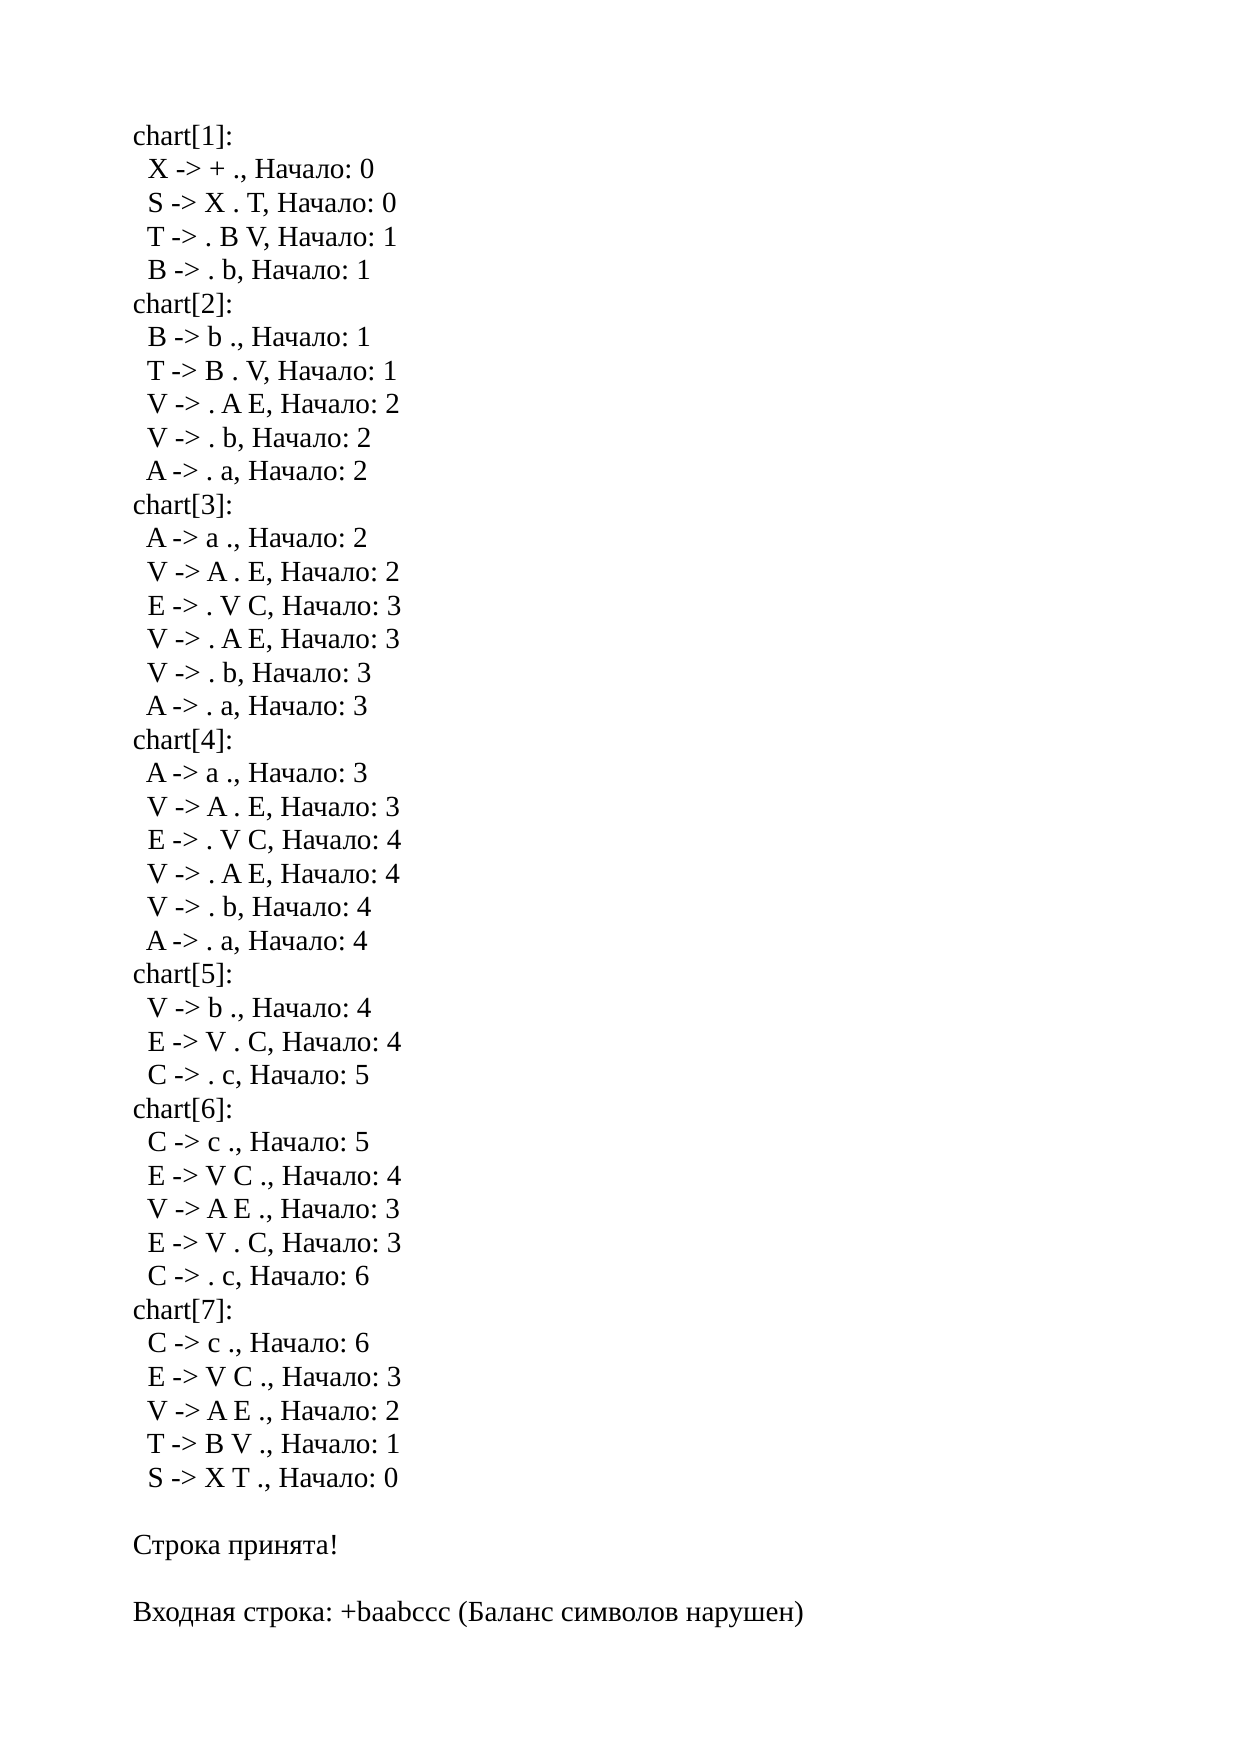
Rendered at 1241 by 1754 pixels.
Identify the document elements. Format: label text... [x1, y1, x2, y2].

text V -> A E ., Начало: 3 [118, 1191, 1122, 1225]
text V -> . A E, Начало: 3 [118, 621, 1122, 655]
text B -> b ., Начало: 1 [118, 319, 1122, 353]
text chart[4]: [118, 722, 1122, 755]
text V -> . b, Начало: 4 [118, 889, 1122, 923]
text E -> V C ., Начало: 4 [118, 1158, 1122, 1191]
text E -> . V C, Начало: 4 [118, 822, 1122, 856]
text A -> a ., Начало: 2 [118, 521, 1122, 554]
text chart[3]: [118, 487, 1122, 521]
text X -> + ., Начало: 0 [118, 152, 1122, 185]
text E -> V . C, Начало: 4 [118, 1024, 1122, 1057]
text V -> . A E, Начало: 2 [118, 386, 1122, 420]
text chart[7]: [118, 1292, 1122, 1326]
text A -> . a, Начало: 4 [118, 923, 1122, 957]
text S -> X T ., Начало: 0 [118, 1460, 1122, 1493]
text chart[2]: [118, 286, 1122, 319]
text chart[1]: [118, 118, 1122, 152]
text chart[6]: [118, 1091, 1122, 1124]
text V -> A E ., Начало: 2 [118, 1393, 1122, 1426]
text A -> a ., Начало: 3 [118, 755, 1122, 789]
text E -> V . C, Начало: 3 [118, 1225, 1122, 1258]
text Строка принята! [118, 1527, 1122, 1560]
text T -> B V ., Начало: 1 [118, 1426, 1122, 1460]
text A -> . a, Начало: 2 [118, 453, 1122, 487]
text C -> . c, Начало: 5 [118, 1057, 1122, 1091]
text C -> c ., Начало: 5 [118, 1124, 1122, 1158]
text E -> V C ., Начало: 3 [118, 1359, 1122, 1393]
text V -> b ., Начало: 4 [118, 990, 1122, 1024]
text C -> c ., Начало: 6 [118, 1326, 1122, 1359]
text B -> . b, Начало: 1 [118, 252, 1122, 286]
text S -> X . T, Начало: 0 [118, 185, 1122, 219]
text chart[5]: [118, 957, 1122, 990]
text C -> . c, Начало: 6 [118, 1258, 1122, 1292]
text V -> . b, Начало: 3 [118, 655, 1122, 688]
text Входная строка: +baabccc (Баланс символов нарушен) [118, 1594, 1122, 1627]
text E -> . V C, Начало: 3 [118, 588, 1122, 621]
text V -> A . E, Начало: 2 [118, 554, 1122, 588]
text A -> . a, Начало: 3 [118, 688, 1122, 722]
text V -> . A E, Начало: 4 [118, 856, 1122, 889]
text T -> . B V, Начало: 1 [118, 219, 1122, 252]
text V -> A . E, Начало: 3 [118, 789, 1122, 822]
text V -> . b, Начало: 2 [118, 420, 1122, 453]
text T -> B . V, Начало: 1 [118, 353, 1122, 386]
